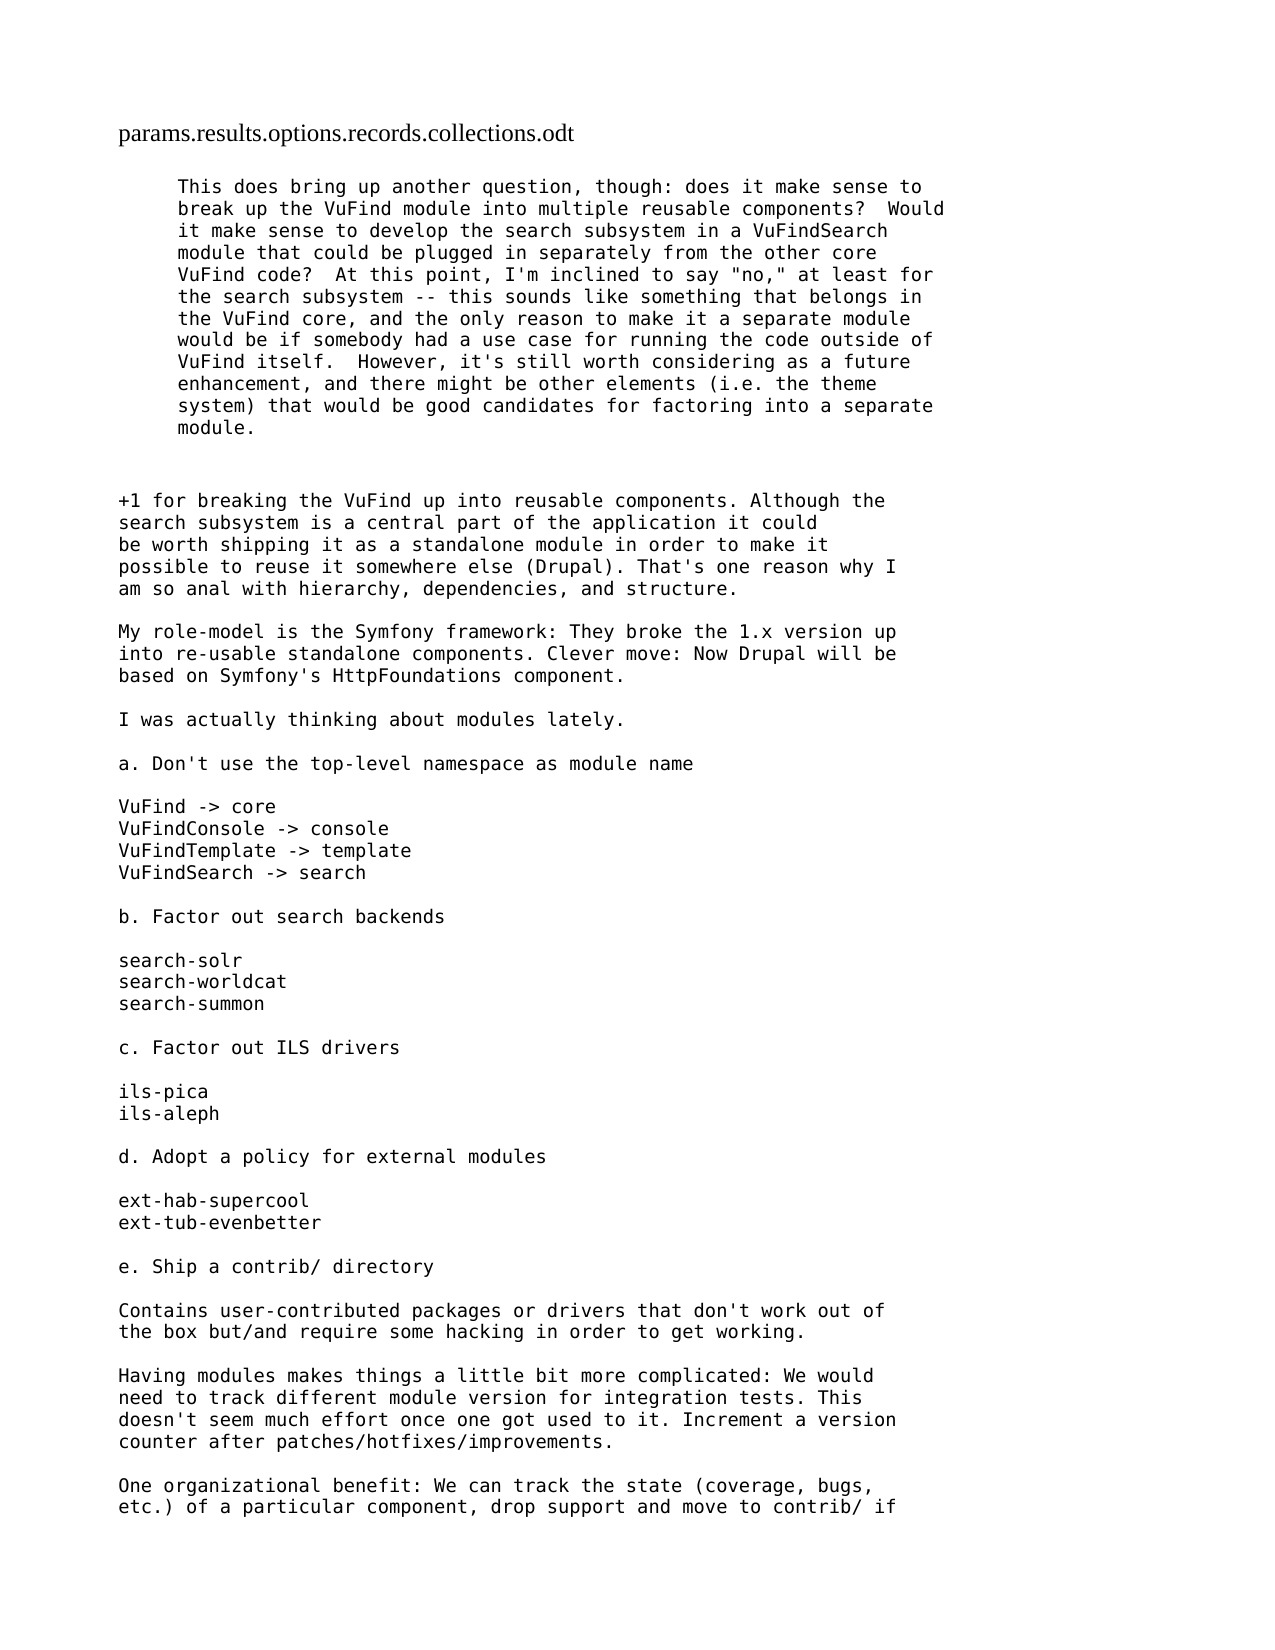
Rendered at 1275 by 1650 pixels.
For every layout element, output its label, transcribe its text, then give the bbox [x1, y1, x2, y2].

text module. [177, 417, 1098, 439]
text search-solr [118, 949, 1157, 971]
text One organizational benefit: We can track the state (coverage, bugs, [118, 1474, 1157, 1496]
text Having modules makes things a little bit more complicated: We would [118, 1365, 1157, 1387]
text break up the VuFind module into multiple reusable components? Would [177, 198, 1098, 220]
text search subsystem is a central part of the application it could [118, 512, 1157, 534]
text would be if somebody had a use case for running the code outside of [177, 329, 1098, 351]
text a. Don't use the top-level namespace as module name [118, 753, 1157, 774]
text search-summon [118, 993, 1157, 1015]
text This does bring up another question, though: does it make sense to [177, 176, 1098, 198]
text it make sense to develop the search subsystem in a VuFindSearch [177, 220, 1098, 242]
text ext-tub-evenbetter [118, 1212, 1157, 1234]
text system) that would be good candidates for factoring into a separate [177, 395, 1098, 417]
text VuFind -> core [118, 796, 1157, 818]
text I was actually thinking about modules lately. [118, 709, 1157, 731]
text +1 for breaking the VuFind up into reusable components. Although the [118, 490, 1157, 512]
text need to track different module version for integration tests. This [118, 1387, 1157, 1409]
text the VuFind core, and the only reason to make it a separate module [177, 308, 1098, 329]
text b. Factor out search backends [118, 906, 1157, 928]
text the box but/and require some hacking in order to get working. [118, 1321, 1157, 1343]
text etc.) of a particular component, drop support and move to contrib/ if [118, 1496, 1157, 1518]
text c. Factor out ILS drivers [118, 1037, 1157, 1059]
text VuFindSearch -> search [118, 862, 1157, 884]
text possible to reuse it somewhere else (Drupal). That's one reason why I [118, 556, 1157, 578]
text Contains user-contributed packages or drivers that don't work out of [118, 1299, 1157, 1321]
text am so anal with hierarchy, dependencies, and structure. [118, 578, 1157, 599]
text search-worldcat [118, 971, 1157, 993]
text VuFindConsole -> console [118, 818, 1157, 840]
text My role-model is the Symfony framework: They broke the 1.x version up [118, 621, 1157, 643]
text d. Adopt a policy for external modules [118, 1146, 1157, 1168]
text into re-usable standalone components. Clever move: Now Drupal will be [118, 643, 1157, 665]
text ils-pica [118, 1081, 1157, 1103]
text e. Ship a contrib/ directory [118, 1256, 1157, 1278]
text counter after patches/hotfixes/improvements. [118, 1431, 1157, 1453]
text the search subsystem -- this sounds like something that belongs in [177, 286, 1098, 308]
text VuFind itself. However, it's still worth considering as a future [177, 351, 1098, 373]
text module that could be plugged in separately from the other core [177, 242, 1098, 264]
text enhancement, and there might be other elements (i.e. the theme [177, 373, 1098, 395]
text VuFindTemplate -> template [118, 840, 1157, 862]
text VuFind code? At this point, I'm inclined to say "no," at least for [177, 264, 1098, 286]
text ext-hab-supercool [118, 1190, 1157, 1212]
text be worth shipping it as a standalone module in order to make it [118, 534, 1157, 556]
text based on Symfony's HttpFoundations component. [118, 665, 1157, 687]
text doesn't seem much effort once one got used to it. Increment a version [118, 1409, 1157, 1431]
text ils-aleph [118, 1103, 1157, 1124]
